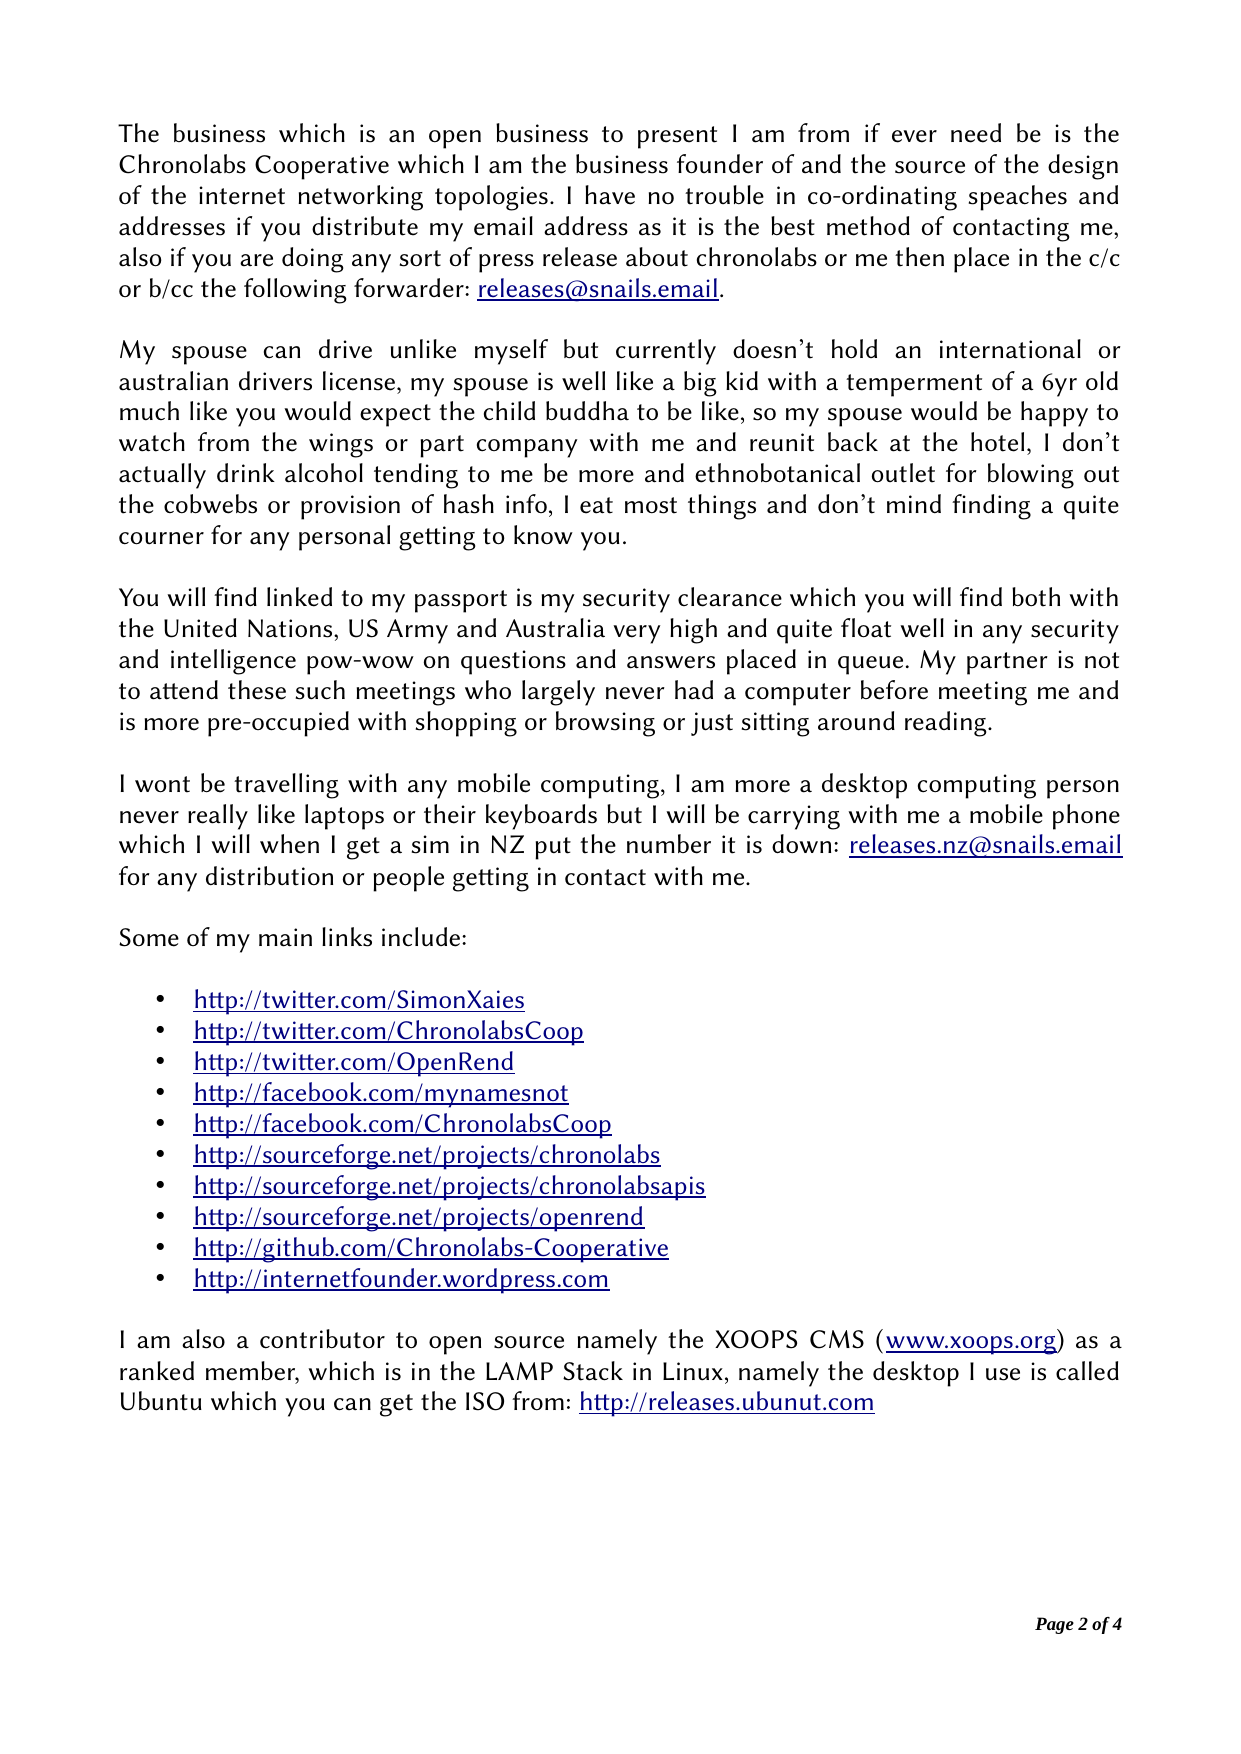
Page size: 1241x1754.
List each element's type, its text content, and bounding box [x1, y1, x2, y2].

list http://sourceforge.net/projects/openrend [156, 1201, 1122, 1232]
text The business which is an open business to present I am from if ever need be is the Chronolabs Cooperative which I am the business founder of and the source of the design of the internet networking topologies. I have no trouble in co-ordinating speaches and addresses if you distribute my email address as it is the best method of contacting me, also if you are doing any sort of press release about chronolabs or me then place in the c/c or b/cc the following forwarder: releases@snails.email. [118, 118, 1122, 304]
list http://facebook.com/mynamesnot [156, 1077, 1122, 1108]
text Some of my main links include: [118, 922, 1122, 953]
list http://twitter.com/SimonXaies [156, 984, 1122, 1015]
list http://sourceforge.net/projects/chronolabsapis [156, 1170, 1122, 1201]
text My spouse can drive unlike myself but currently doesn’t hold an international or australian drivers license, my spouse is well like a big kid with a temperment of a 6yr old much like you would expect the child buddha to be like, so my spouse would be happy to watch from the wings or part company with me and reunit back at the hotel, I don’t actually drink alcohol tending to me be more and ethnobotanical outlet for blowing out the cobwebs or provision of hash info, I eat most things and don’t mind finding a quite courner for any personal getting to know you. [118, 335, 1122, 551]
list http://github.com/Chronolabs-Cooperative [156, 1232, 1122, 1263]
list http://twitter.com/OpenRend [156, 1046, 1122, 1077]
list http://internetfounder.wordpress.com [156, 1263, 1122, 1294]
text I am also a contributor to open source namely the XOOPS CMS (www.xoops.org) as a ranked member, which is in the LAMP Stack in Linux, namely the desktop I use is called Ubuntu which you can get the ISO from: http://releases.ubunut.com [118, 1325, 1122, 1417]
list http://facebook.com/ChronolabsCoop [156, 1108, 1122, 1139]
list http://sourceforge.net/projects/chronolabs [156, 1139, 1122, 1170]
list http://twitter.com/ChronolabsCoop [156, 1015, 1122, 1046]
text You will find linked to my passport is my security clearance which you will find both with the United Nations, US Army and Australia very high and quite float well in any security and intelligence pow-wow on questions and answers placed in queue. My partner is not to attend these such meetings who largely never had a computer before meeting me and is more pre-occupied with shopping or browsing or just sitting around reading. [118, 582, 1122, 737]
text I wont be travelling with any mobile computing, I am more a desktop computing person never really like laptops or their keyboards but I will be carrying with me a mobile phone which I will when I get a sim in NZ put the number it is down: releases.nz@snails.email for any distribution or people getting in contact with me. [118, 768, 1122, 892]
